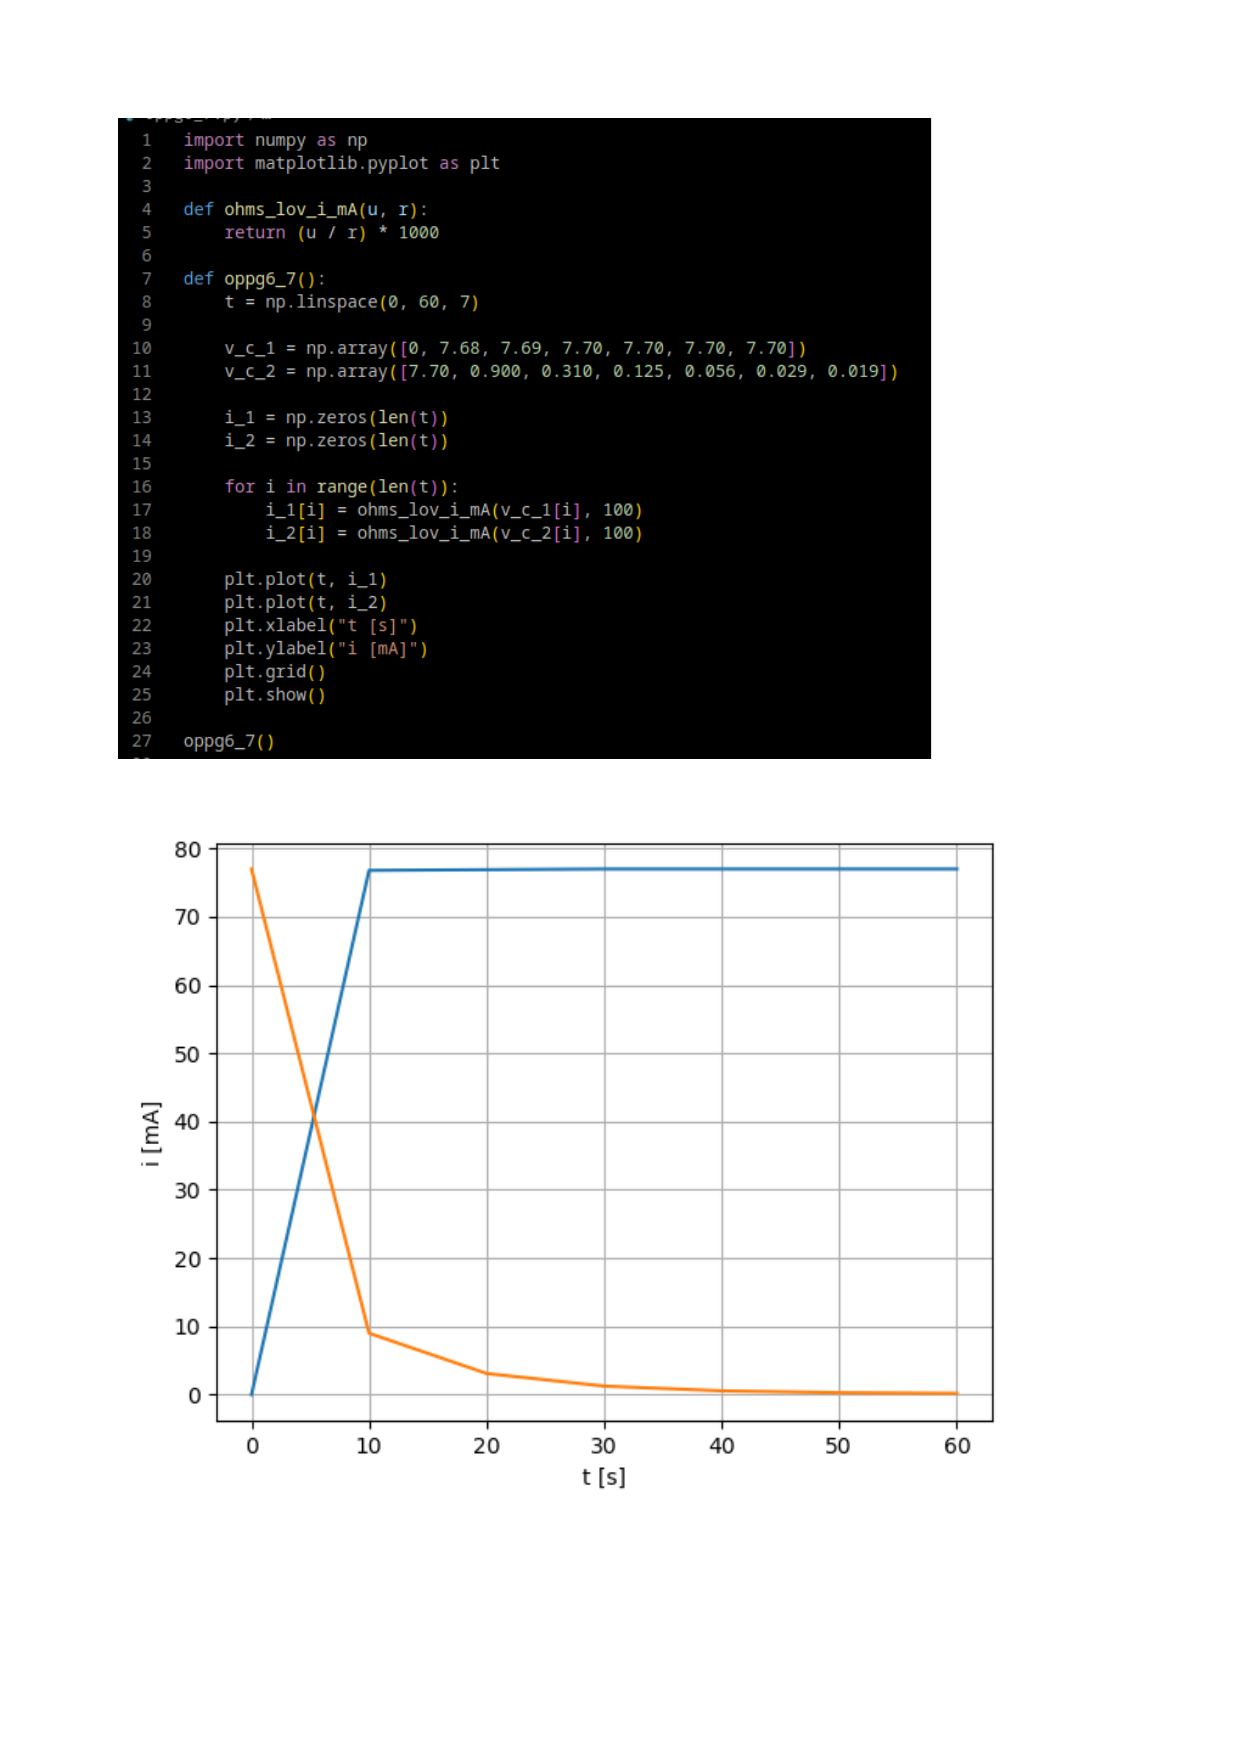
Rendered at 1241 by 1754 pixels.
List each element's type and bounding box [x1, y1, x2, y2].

picture [118, 118, 932, 759]
picture [118, 792, 1043, 1496]
